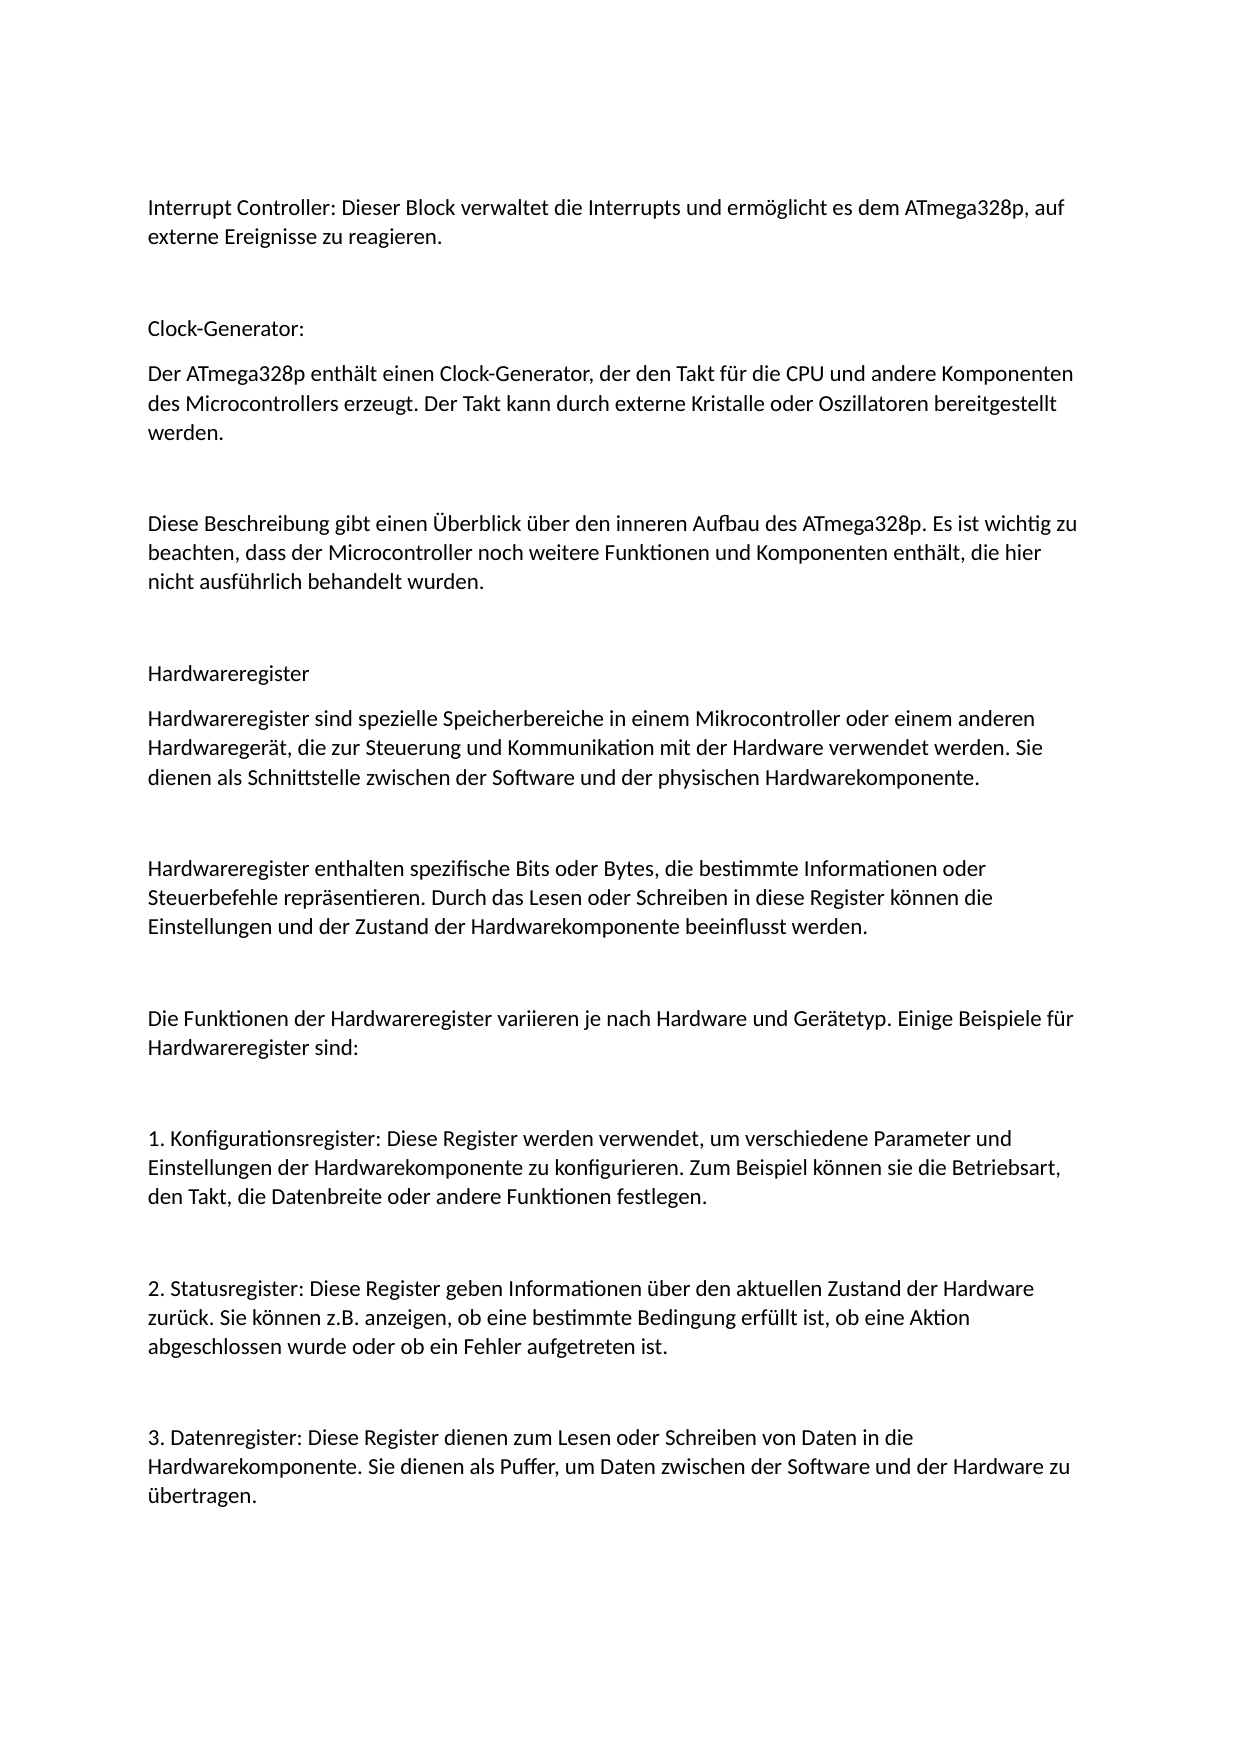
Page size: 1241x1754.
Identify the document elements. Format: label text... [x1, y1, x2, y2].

text Hardwareregister sind spezielle Speicherbereiche in einem Mikrocontroller oder einem anderen Hardwaregerät, die zur Steuerung und Kommunikation mit der Hardware verwendet werden. Sie dienen als Schnittstelle zwischen der Software und der physischen Hardwarekomponente. [148, 704, 1093, 791]
text Die Funktionen der Hardwareregister variieren je nach Hardware und Gerätetyp. Einige Beispiele für Hardwareregister sind: [148, 1004, 1093, 1061]
text Diese Beschreibung gibt einen Überblick über den inneren Aufbau des ATmega328p. Es ist wichtig zu beachten, dass der Microcontroller noch weitere Funktionen und Komponenten enthält, die hier nicht ausführlich behandelt wurden. [148, 509, 1093, 595]
text Der ATmega328p enthält einen Clock-Generator, der den Takt für die CPU und andere Komponenten des Microcontrollers erzeugt. Der Takt kann durch externe Kristalle oder Oszillatoren bereitgestellt werden. [148, 359, 1093, 446]
text 3. Datenregister: Diese Register dienen zum Lesen oder Schreiben von Daten in die Hardwarekomponente. Sie dienen als Puffer, um Daten zwischen der Software und der Hardware zu übertragen. [148, 1423, 1093, 1509]
text 1. Konfigurationsregister: Diese Register werden verwendet, um verschiedene Parameter und Einstellungen der Hardwarekomponente zu konfigurieren. Zum Beispiel können sie die Betriebsart, den Takt, die Datenbreite oder andere Funktionen festlegen. [148, 1124, 1093, 1210]
text Clock-Generator: [148, 314, 1093, 342]
text Interrupt Controller: Dieser Block verwaltet die Interrupts und ermöglicht es dem ATmega328p, auf externe Ereignisse zu reagieren. [148, 193, 1093, 250]
text Hardwareregister enthalten spezifische Bits oder Bytes, die bestimmte Informationen oder Steuerbefehle repräsentieren. Durch das Lesen oder Schreiben in diese Register können die Einstellungen und der Zustand der Hardwarekomponente beeinflusst werden. [148, 854, 1093, 940]
text 2. Statusregister: Diese Register geben Informationen über den aktuellen Zustand der Hardware zurück. Sie können z.B. anzeigen, ob eine bestimmte Bedingung erfüllt ist, ob eine Aktion abgeschlossen wurde oder ob ein Fehler aufgetreten ist. [148, 1274, 1093, 1360]
text Hardwareregister [148, 659, 1093, 687]
